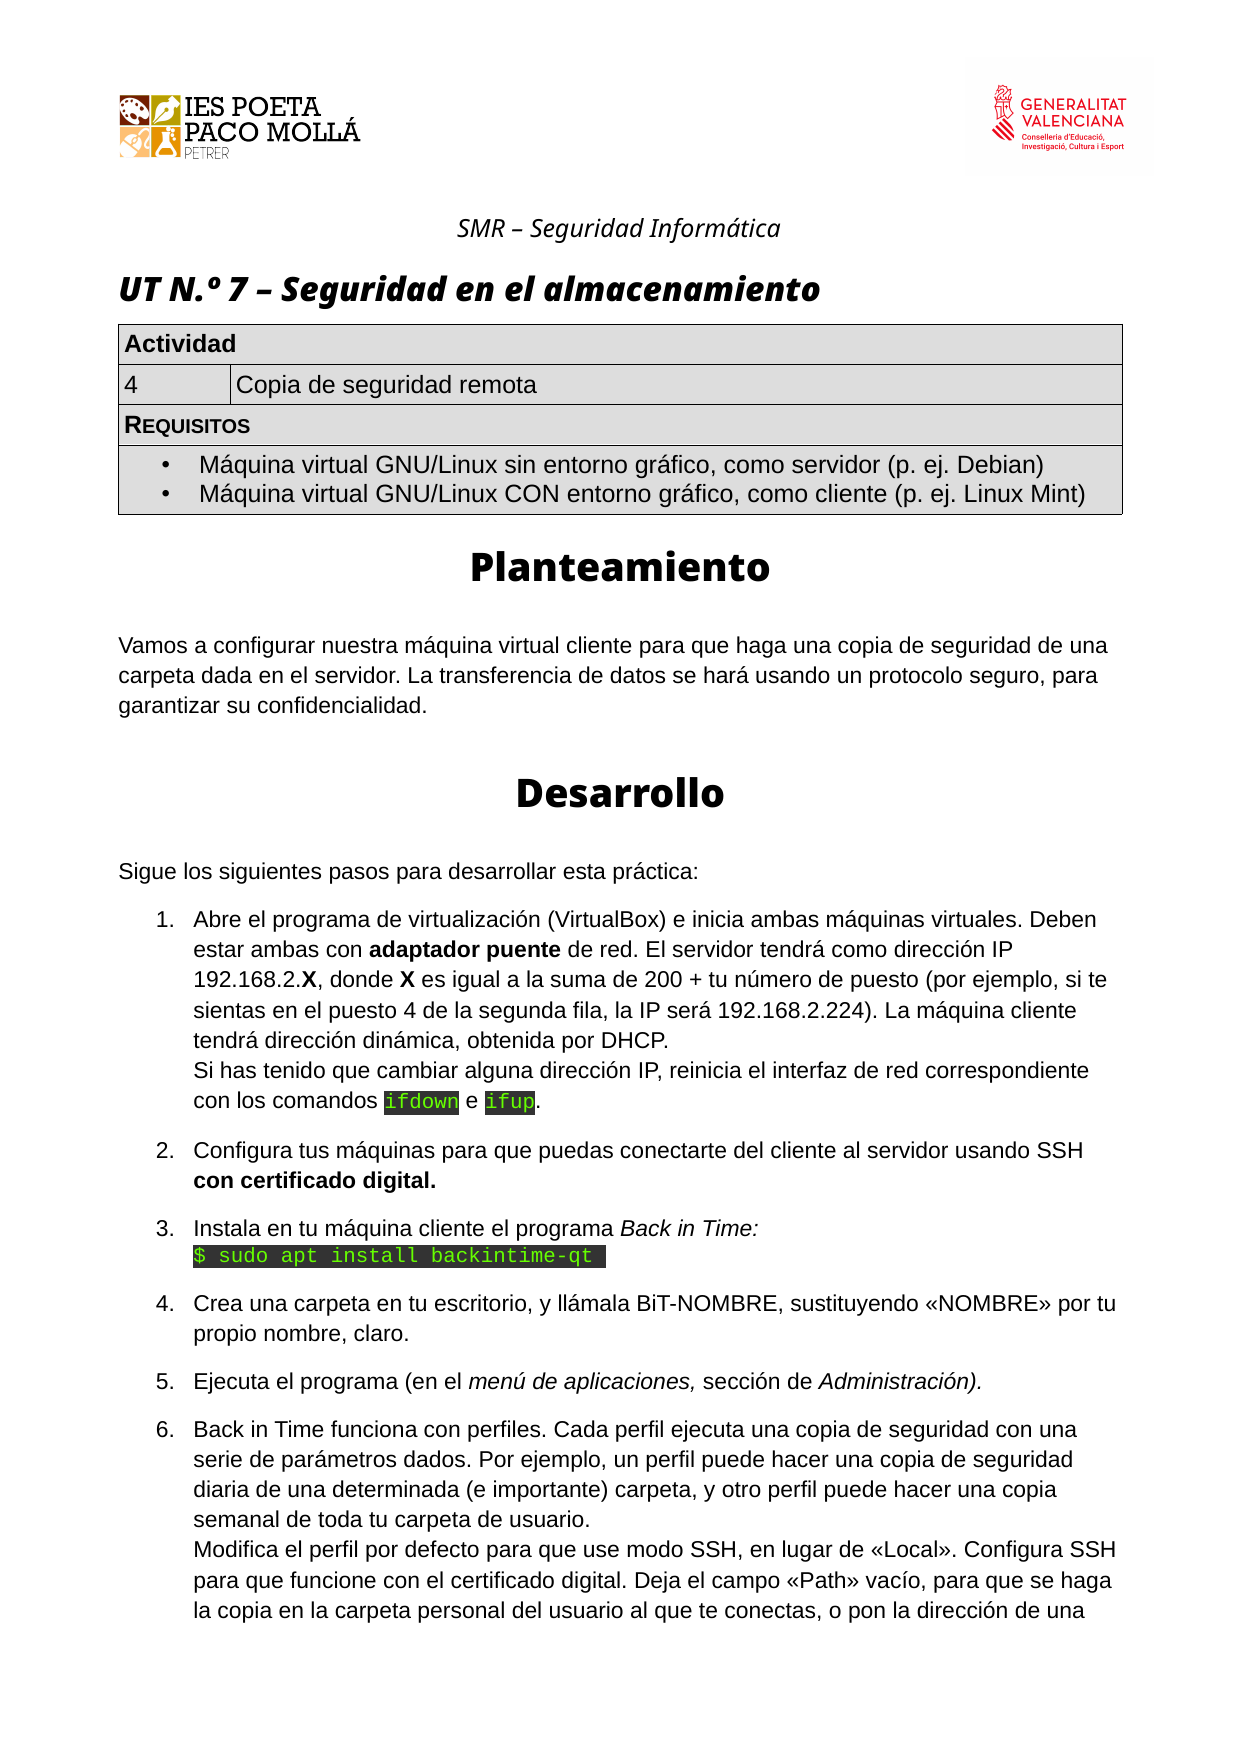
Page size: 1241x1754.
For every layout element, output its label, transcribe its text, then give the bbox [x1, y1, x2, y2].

subtitle UT N.º 7 – Seguridad en el almacenamiento [118, 265, 1122, 311]
list Crea una carpeta en tu escritorio, y llámala BiT-NOMBRE, sustituyendo «NOMBRE» por tu propio nombre, claro. [156, 1289, 1122, 1346]
list Configura tus máquinas para que puedas conectarte del cliente al servidor usando SSH con certificado digital. [156, 1137, 1122, 1193]
list Instala en tu máquina cliente el programa Back in Time: $ sudo apt install backintime-qt [156, 1215, 1122, 1268]
list Abre el programa de virtualización (VirtualBox) e inicia ambas máquinas virtuales. Deben estar ambas con adaptador puente de red. El servidor tendrá como dirección IP 192.168.2.X, donde X es igual a la suma de 200 + tu número de puesto (por ejemplo, si te sientas en el puesto 4 de la segunda fila, la IP será 192.168.2.224). La máquina cliente tendrá dirección dinámica, obtenida por DHCP. Si has tenido que cambiar alguna dirección IP, reinicia el interfaz de red correspondiente con los comandos ifdown e ifup. [156, 906, 1122, 1115]
title SMR – Seguridad Informática [118, 210, 1122, 244]
table_header Actividad [119, 325, 1122, 364]
table_cell 4 [119, 365, 230, 404]
table_cell Copia de seguridad remota [231, 365, 1122, 404]
list Ejecuta el programa (en el menú de aplicaciones, sección de Administración). [156, 1368, 1122, 1394]
text Vamos a configurar nuestra máquina virtual cliente para que haga una copia de seguridad de una carpeta dada en el servidor. La transferencia de datos se hará usando un protocolo seguro, para garantizar su confidencialidad. [118, 632, 1122, 718]
table_cell Máquina virtual GNU/Linux sin entorno gráfico, como servidor (p. ej. Debian) Máquina virtual GNU/Linux CON entorno gráfico, como cliente (p. ej. Linux Mint) [119, 446, 1122, 514]
picture [964, 57, 1154, 176]
subtitle Desarrollo [118, 765, 1122, 819]
table_cell Requisitos [119, 405, 1122, 444]
subtitle Planteamiento [118, 539, 1122, 592]
text Sigue los siguientes pasos para desarrollar esta práctica: [118, 858, 1122, 884]
list Back in Time funciona con perfiles. Cada perfil ejecuta una copia de seguridad con una serie de parámetros dados. Por ejemplo, un perfil puede hacer una copia de seguridad diaria de una determinada (e importante) carpeta, y otro perfil puede hacer una copia semanal de toda tu carpeta de usuario. Modifica el perfil por defecto para que use modo SSH, en lugar de «Local». Configura SSH para que funcione con el certificado digital. Deja el campo «Path» vacío, para que se haga la copia en la carpeta personal del usuario al que te conectas, o pon la dirección de una [156, 1416, 1122, 1623]
picture [118, 95, 364, 160]
